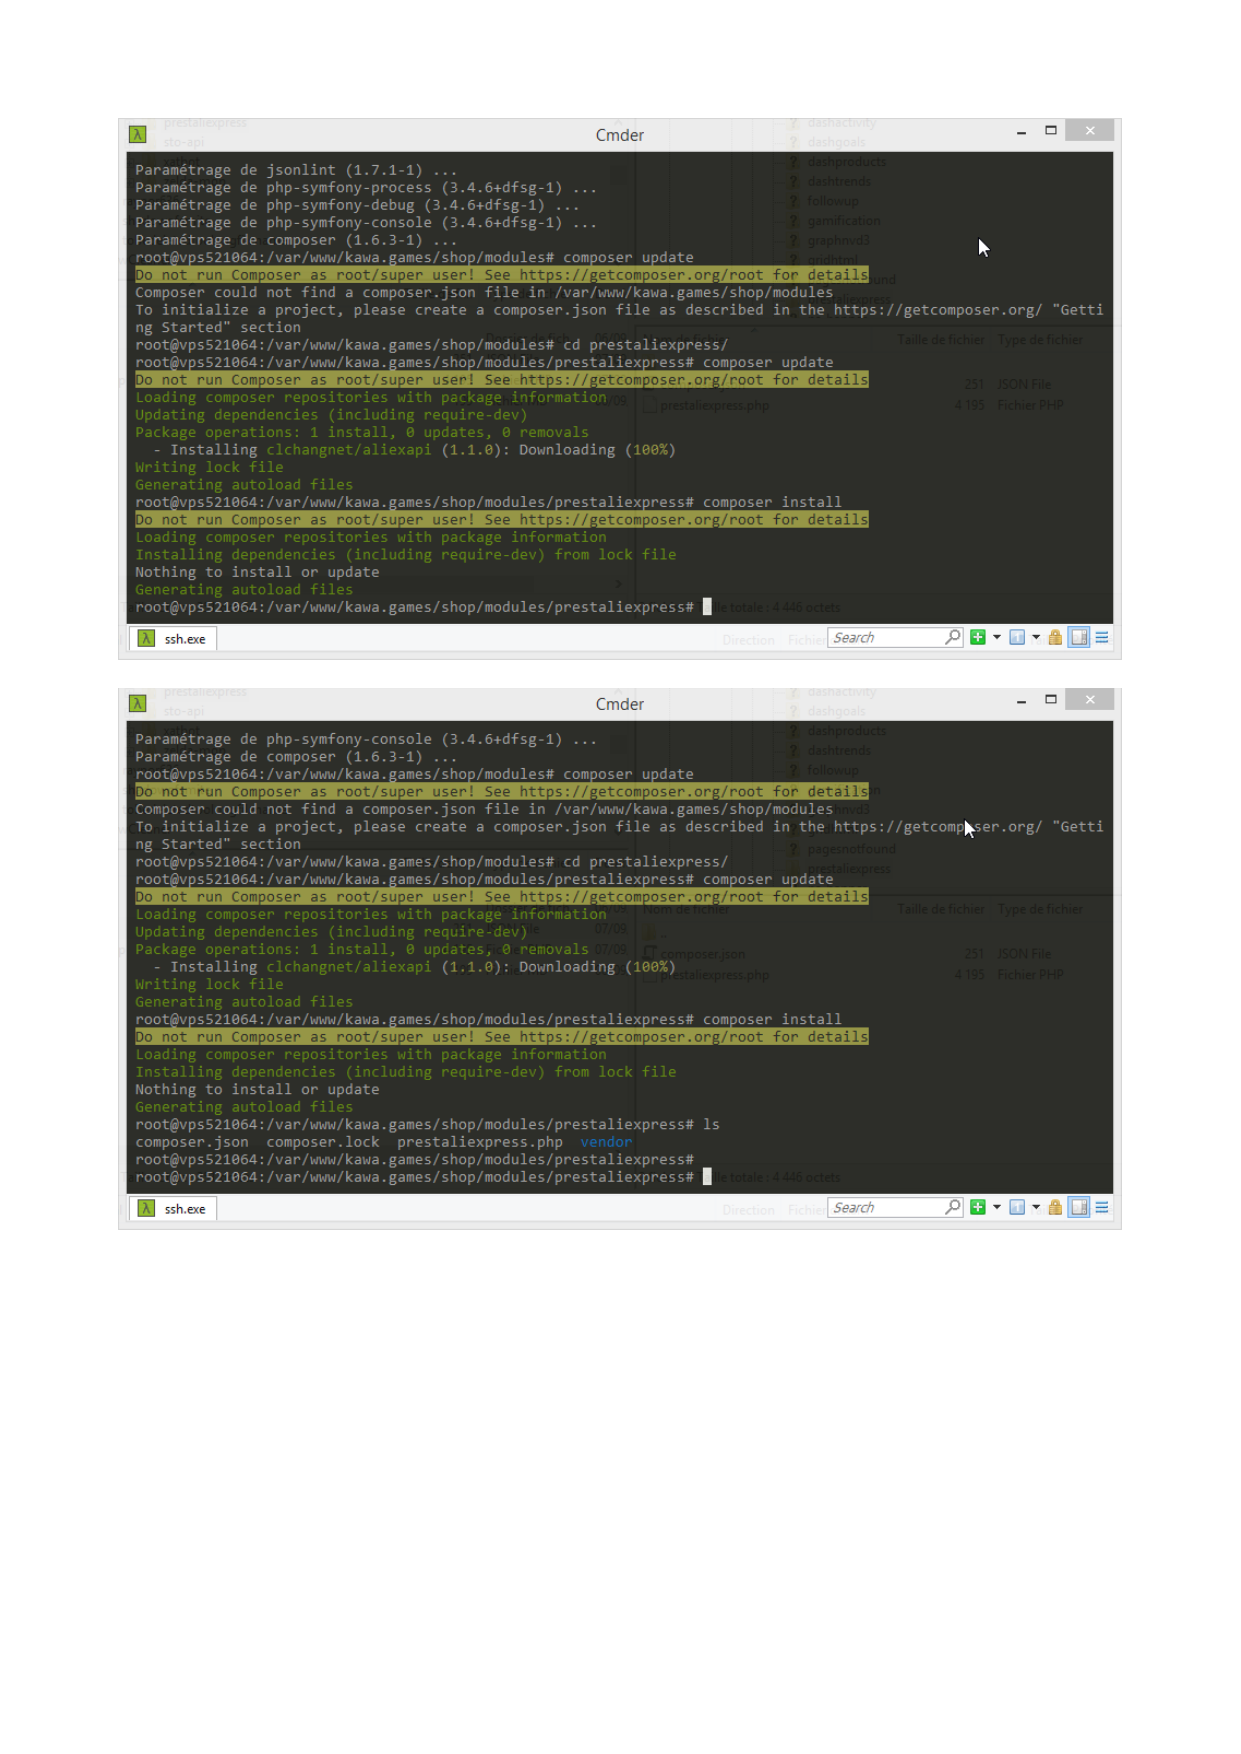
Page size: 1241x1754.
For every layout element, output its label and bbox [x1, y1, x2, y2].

picture [118, 118, 1122, 660]
picture [118, 688, 1122, 1230]
